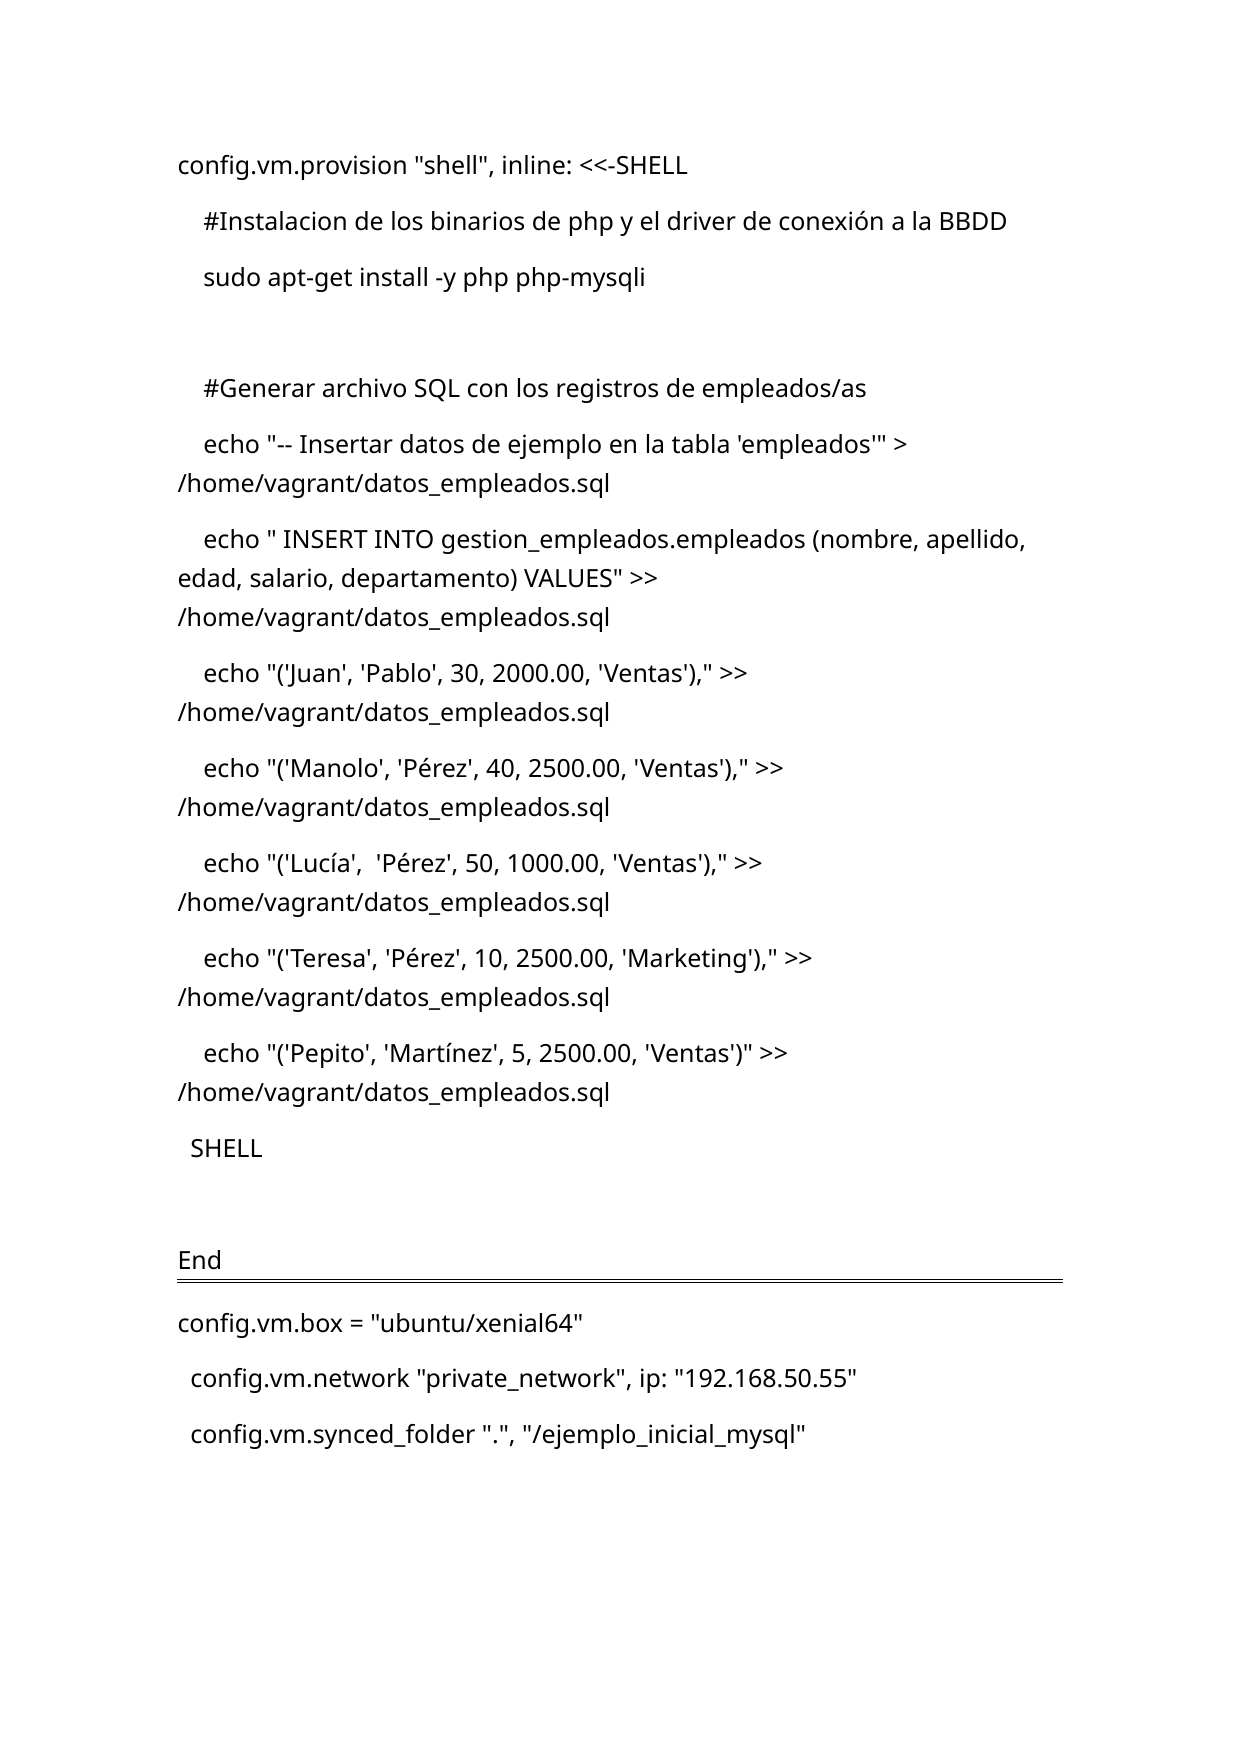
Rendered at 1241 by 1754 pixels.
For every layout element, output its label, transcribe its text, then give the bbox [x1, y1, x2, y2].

text #Instalacion de los binarios de php y el driver de conexión a la BBDD [177, 203, 1063, 237]
text sudo apt-get install -y php php-mysqli [177, 259, 1063, 293]
text echo "-- Insertar datos de ejemplo en la tabla 'empleados'" > /home/vagrant/datos_empleados.sql [177, 427, 1063, 500]
text config.vm.synced_folder ".", "/ejemplo_inicial_mysql" [177, 1417, 1063, 1451]
text #Generar archivo SQL con los registros de empleados/as [177, 371, 1063, 405]
text echo "('Pepito', 'Martínez', 5, 2500.00, 'Ventas')" >> /home/vagrant/datos_empleados.sql [177, 1036, 1063, 1109]
text echo "('Teresa', 'Pérez', 10, 2500.00, 'Marketing')," >> /home/vagrant/datos_empleados.sql [177, 941, 1063, 1014]
text echo " INSERT INTO gestion_empleados.empleados (nombre, apellido, edad, salario, departamento) VALUES" >> /home/vagrant/datos_empleados.sql [177, 522, 1063, 634]
text echo "('Lucía', 'Pérez', 50, 1000.00, 'Ventas')," >> /home/vagrant/datos_empleados.sql [177, 846, 1063, 919]
text config.vm.network "private_network", ip: "192.168.50.55" [177, 1361, 1063, 1395]
text echo "('Manolo', 'Pérez', 40, 2500.00, 'Ventas')," >> /home/vagrant/datos_empleados.sql [177, 751, 1063, 824]
text End [177, 1243, 1063, 1279]
text config.vm.box = "ubuntu/xenial64" [177, 1305, 1063, 1339]
text echo "('Juan', 'Pablo', 30, 2000.00, 'Ventas')," >> /home/vagrant/datos_empleados.sql [177, 656, 1063, 729]
text config.vm.provision "shell", inline: <<-SHELL [177, 148, 1063, 182]
text SHELL [177, 1131, 1063, 1165]
